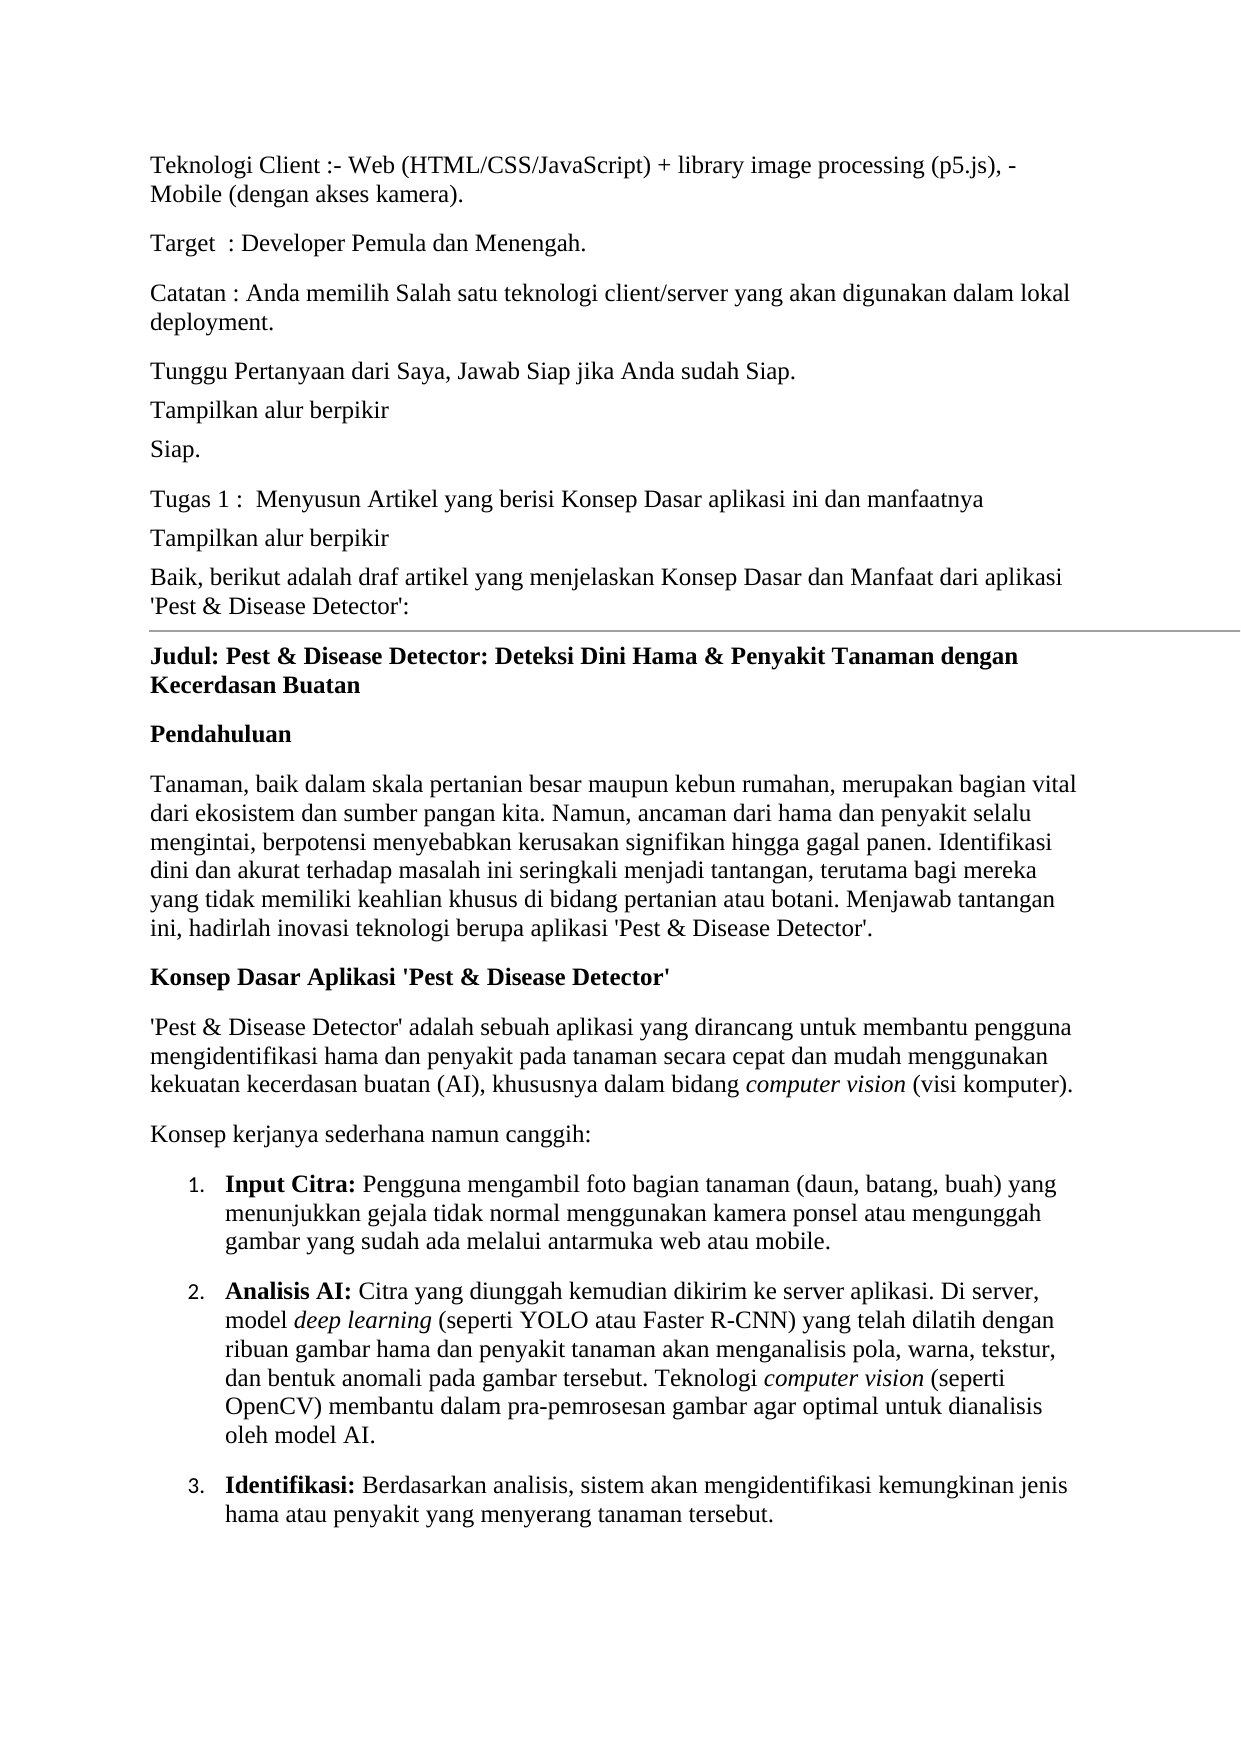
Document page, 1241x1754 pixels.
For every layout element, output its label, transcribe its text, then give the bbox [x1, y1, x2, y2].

text Tanaman, baik dalam skala pertanian besar maupun kebun rumahan, merupakan bagian vital dari ekosistem dan sumber pangan kita. Namun, ancaman dari hama dan penyakit selalu mengintai, berpotensi menyebabkan kerusakan signifikan hingga gagal panen. Identifikasi dini dan akurat terhadap masalah ini seringkali menjadi tantangan, terutama bagi mereka yang tidak memiliki keahlian khusus di bidang pertanian atau botani. Menjawab tantangan ini, hadirlah inovasi teknologi berupa aplikasi 'Pest & Disease Detector'. [150, 769, 1090, 942]
list Identifikasi: Berdasarkan analisis, sistem akan mengidentifikasi kemungkinan jenis hama atau penyakit yang menyerang tanaman tersebut. [187, 1470, 1090, 1527]
text Tunggu Pertanyaan dari Saya, Jawab Siap jika Anda sudah Siap. [150, 356, 1090, 385]
text Pendahuluan [150, 719, 1090, 748]
list Input Citra: Pengguna mengambil foto bagian tanaman (daun, batang, buah) yang menunjukkan gejala tidak normal menggunakan kamera ponsel atau mengunggah gambar yang sudah ada melalui antarmuka web atau mobile. [187, 1169, 1090, 1255]
text Siap. [150, 434, 1090, 463]
text Konsep kerjanya sederhana namun canggih: [150, 1119, 1090, 1148]
text 'Pest & Disease Detector' adalah sebuah aplikasi yang dirancang untuk membantu pengguna mengidentifikasi hama dan penyakit pada tanaman secara cepat dan mudah menggunakan kekuatan kecerdasan buatan (AI), khususnya dalam bidang computer vision (visi komputer). [150, 1012, 1090, 1098]
text Judul: Pest & Disease Detector: Deteksi Dini Hama & Penyakit Tanaman dengan Kecerdasan Buatan [150, 641, 1090, 699]
text Target : Developer Pemula dan Menengah. [150, 228, 1090, 257]
text Teknologi Client :- Web (HTML/CSS/JavaScript) + library image processing (p5.js), - Mobile (dengan akses kamera). [150, 150, 1090, 207]
text Tugas 1 : Menyusun Artikel yang berisi Konsep Dasar aplikasi ini dan manfaatnya [150, 484, 1090, 513]
text Tampilkan alur berpikir [150, 523, 1090, 552]
text Baik, berikut adalah draf artikel yang menjelaskan Konsep Dasar dan Manfaat dari aplikasi 'Pest & Disease Detector': [150, 562, 1090, 620]
text Catatan : Anda memilih Salah satu teknologi client/server yang akan digunakan dalam lokal deployment. [150, 278, 1090, 335]
list Analisis AI: Citra yang diunggah kemudian dikirim ke server aplikasi. Di server, model deep learning (seperti YOLO atau Faster R-CNN) yang telah dilatih dengan ribuan gambar hama dan penyakit tanaman akan menganalisis pola, warna, tekstur, dan bentuk anomali pada gambar tersebut. Teknologi computer vision (seperti OpenCV) membantu dalam pra-pemrosesan gambar agar optimal untuk dianalisis oleh model AI. [187, 1276, 1090, 1449]
text Tampilkan alur berpikir [150, 395, 1090, 424]
text Konsep Dasar Aplikasi 'Pest & Disease Detector' [150, 962, 1090, 991]
